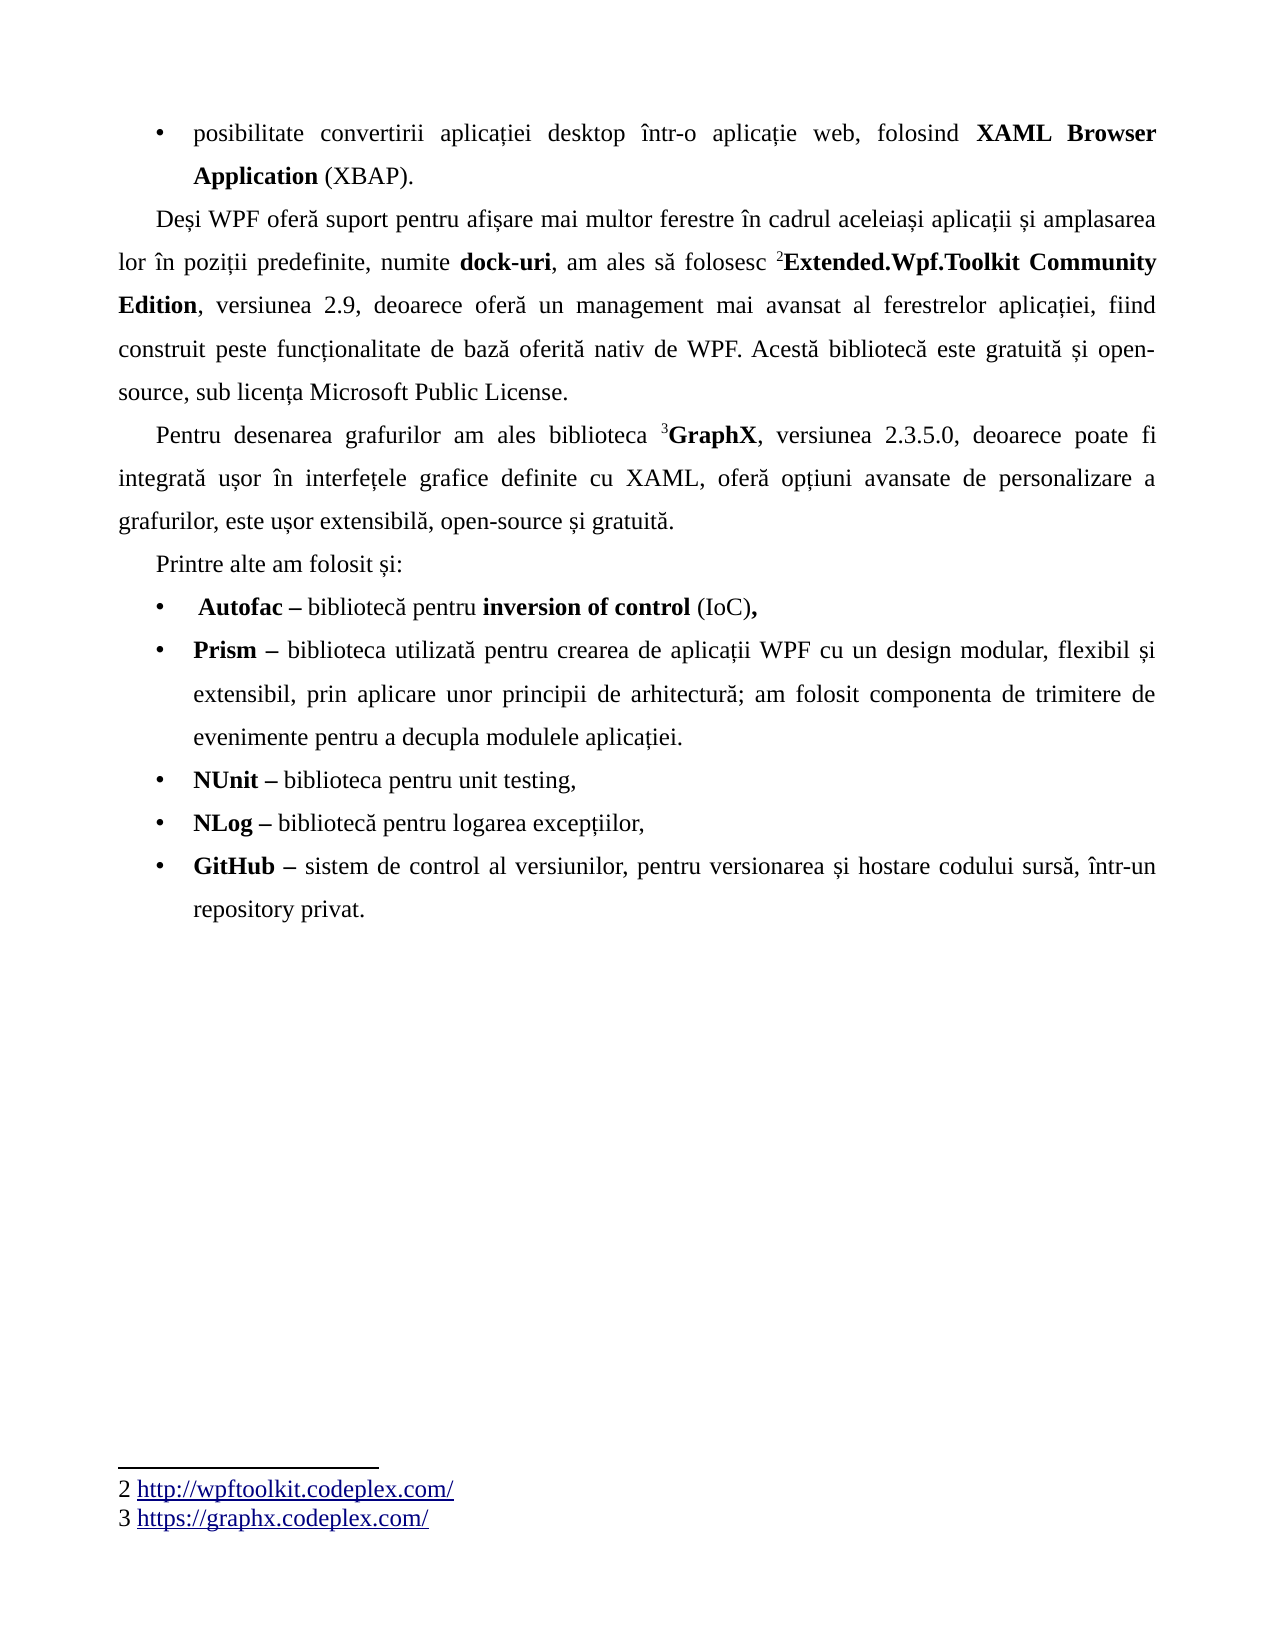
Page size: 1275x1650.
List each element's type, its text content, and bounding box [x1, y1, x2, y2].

list GitHub – sistem de control al versiunilor, pentru versionarea și hostare codului sursă, într-un repository privat. [156, 851, 1157, 923]
list NLog – bibliotecă pentru logarea excepțiilor, [156, 808, 1157, 837]
text http://wpftoolkit.codeplex.com/ [118, 1474, 1157, 1503]
text Printre alte am folosit și: [118, 549, 1157, 578]
list Prism – biblioteca utilizată pentru crearea de aplicații WPF cu un design modular, flexibil și extensibil, prin aplicare unor principii de arhitectură; am folosit componenta de trimitere de evenimente pentru a decupla modulele aplicației. [156, 636, 1157, 751]
list posibilitate convertirii aplicației desktop într-o aplicație web, folosind XAML Browser Application (XBAP). [156, 118, 1157, 190]
list NUnit – biblioteca pentru unit testing, [156, 765, 1157, 794]
list Autofac – bibliotecă pentru inversion of control (IoC), [156, 592, 1157, 621]
text Pentru desenarea grafurilor am ales biblioteca GraphX, versiunea 2.3.5.0, deoarece poate fi integrată ușor în interfețele grafice definite cu XAML, oferă opțiuni avansate de personalizare a grafurilor, este ușor extensibilă, open-source și gratuită. [118, 420, 1157, 535]
text Deși WPF oferă suport pentru afișare mai multor ferestre în cadrul aceleiași aplicații și amplasarea lor în poziții predefinite, numite dock-uri, am ales să folosesc Extended.Wpf.Toolkit Community Edition, versiunea 2.9, deoarece oferă un management mai avansat al ferestrelor aplicației, fiind construit peste funcționalitate de bază oferită nativ de WPF. Acestă bibliotecă este gratuită și open-source, sub licența Microsoft Public License. [118, 204, 1157, 406]
text https://graphx.codeplex.com/ [118, 1503, 1157, 1532]
